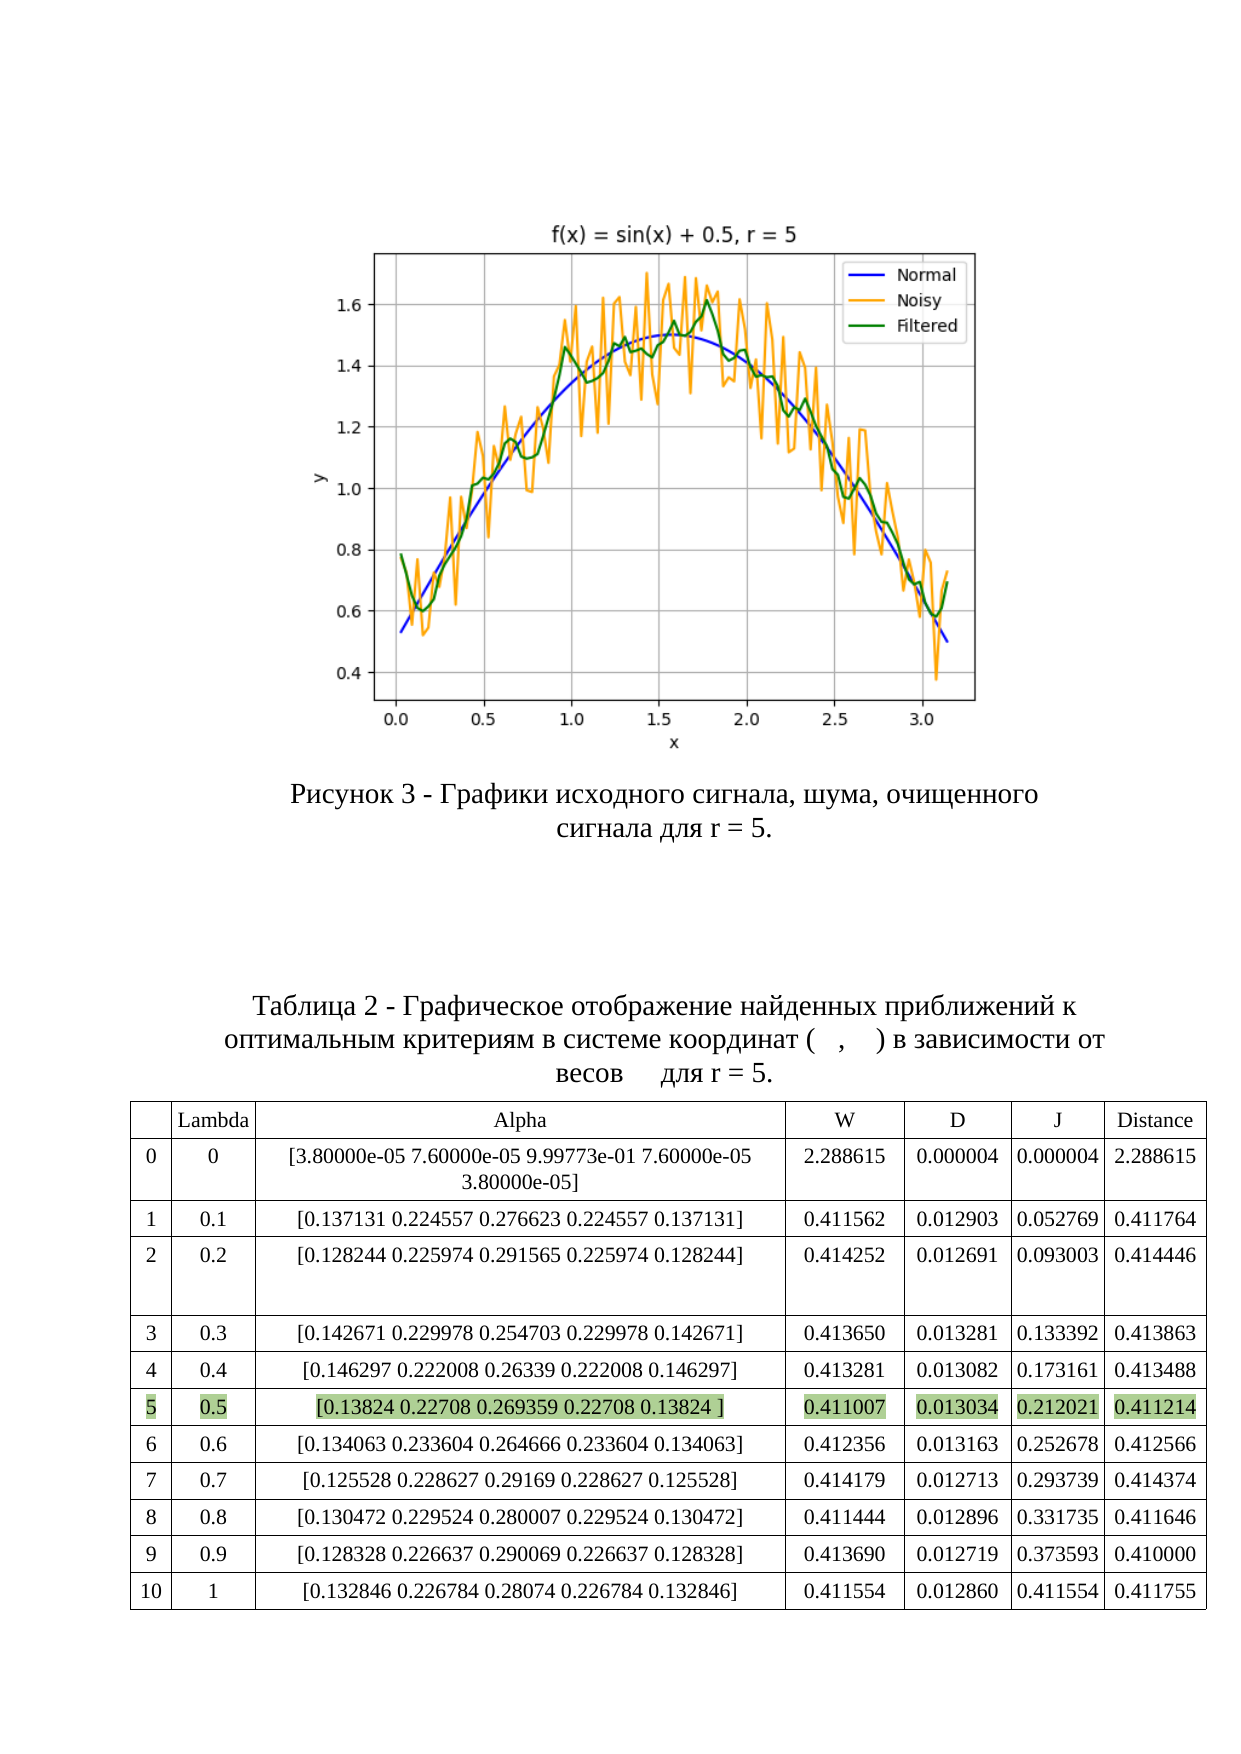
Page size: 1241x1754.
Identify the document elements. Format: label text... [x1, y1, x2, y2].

table_cell 0,411007 [786, 1389, 904, 1425]
table_cell 0,413281 [786, 1352, 904, 1388]
table_cell [0.142671 0.229978 0.254703 0.229978 0.142671] [256, 1316, 785, 1351]
table_cell 3 [131, 1316, 171, 1351]
table_cell 6 [131, 1426, 171, 1462]
table_cell 0,411562 [786, 1201, 904, 1236]
table_cell 0,093003 [1012, 1237, 1104, 1314]
table_cell 0,013163 [905, 1426, 1011, 1462]
table_cell 0,411755 [1105, 1573, 1206, 1609]
table_cell 10 [131, 1573, 171, 1609]
table_header J [1012, 1102, 1104, 1138]
table_header Distance [1105, 1102, 1206, 1138]
table_cell [0.128328 0.226637 0.290069 0.226637 0.128328] [256, 1536, 785, 1572]
table_header D [905, 1102, 1011, 1138]
table_cell 0,012719 [905, 1536, 1011, 1572]
table_cell 0,414446 [1105, 1237, 1206, 1314]
table_cell 0,000004 [905, 1139, 1011, 1200]
table_cell 0,1 [172, 1201, 255, 1236]
table_cell 0,7 [172, 1463, 255, 1498]
table_cell 0,411214 [1105, 1389, 1206, 1425]
table_header W [786, 1102, 904, 1138]
table_header Lambda [172, 1102, 255, 1138]
table_cell 0,411554 [786, 1573, 904, 1609]
table_cell 0,012896 [905, 1500, 1011, 1535]
table_cell [0.137131 0.224557 0.276623 0.224557 0.137131] [256, 1201, 785, 1236]
table_cell 0 [131, 1139, 171, 1200]
table_cell 0,4 [172, 1352, 255, 1388]
table_cell 0,413690 [786, 1536, 904, 1572]
table_cell [0.134063 0.233604 0.264666 0.233604 0.134063] [256, 1426, 785, 1462]
table_cell 0,013281 [905, 1316, 1011, 1351]
table_cell 0,012903 [905, 1201, 1011, 1236]
table_cell 0,413488 [1105, 1352, 1206, 1388]
table_cell 0,293739 [1012, 1463, 1104, 1498]
table_cell 0,414252 [786, 1237, 904, 1314]
table_cell 8 [131, 1500, 171, 1535]
table_cell 0,413863 [1105, 1316, 1206, 1351]
table_cell [3.80000e-05 7.60000e-05 9.99773e-01 7.60000e-05 3.80000e-05] [256, 1139, 785, 1200]
table_cell [0.130472 0.229524 0.280007 0.229524 0.130472] [256, 1500, 785, 1535]
table_cell 0,012860 [905, 1573, 1011, 1609]
table_cell 0,6 [172, 1426, 255, 1462]
table_cell 0,410000 [1105, 1536, 1206, 1572]
table_cell 0,012713 [905, 1463, 1011, 1498]
table_cell 0,000004 [1012, 1139, 1104, 1200]
table_cell 2,288615 [786, 1139, 904, 1200]
table_cell 2 [131, 1237, 171, 1314]
table_cell 0,013034 [905, 1389, 1011, 1425]
table_cell [0.13824 0.22708 0.269359 0.22708 0.13824 ] [256, 1389, 785, 1425]
table_cell 0,414179 [786, 1463, 904, 1498]
table_cell 5 [131, 1389, 171, 1425]
table_cell 0,8 [172, 1500, 255, 1535]
table_cell 0,133392 [1012, 1316, 1104, 1351]
table_cell [0.128244 0.225974 0.291565 0.225974 0.128244] [256, 1237, 785, 1314]
table_cell 0 [172, 1139, 255, 1200]
text Таблица 2 - Графическое отображение найденных приближений к оптимальным критериям в системе координат (𝜔, 𝛿) в зависимости от весов 𝜆 для r = 5. [177, 988, 1152, 1088]
table_cell 4 [131, 1352, 171, 1388]
table_cell 0,411554 [1012, 1573, 1104, 1609]
table_cell 0,9 [172, 1536, 255, 1572]
table_cell 7 [131, 1463, 171, 1498]
table_cell 0,252678 [1012, 1426, 1104, 1462]
table_cell 0,2 [172, 1237, 255, 1314]
table_cell 0,411444 [786, 1500, 904, 1535]
table_cell 0,413650 [786, 1316, 904, 1351]
table_cell 0,414374 [1105, 1463, 1206, 1498]
table_cell 0,411764 [1105, 1201, 1206, 1236]
table_cell 0,173161 [1012, 1352, 1104, 1388]
table_cell 0,012691 [905, 1237, 1011, 1314]
table_cell 0,5 [172, 1389, 255, 1425]
table_cell 2,288615 [1105, 1139, 1206, 1200]
table_cell 0,412356 [786, 1426, 904, 1462]
table_cell 0,052769 [1012, 1201, 1104, 1236]
table_cell 1 [131, 1201, 171, 1236]
table_cell 0,412566 [1105, 1426, 1206, 1462]
table_cell [0.132846 0.226784 0.28074 0.226784 0.132846] [256, 1573, 785, 1609]
picture [277, 183, 1052, 764]
table_cell 0,212021 [1012, 1389, 1104, 1425]
table_cell 0,331735 [1012, 1500, 1104, 1535]
text Рисунок 3 - Графики исходного сигнала, шума, очищенного сигнала для r = 5. [248, 183, 1080, 843]
table_cell [0.146297 0.222008 0.26339 0.222008 0.146297] [256, 1352, 785, 1388]
table_cell [0.125528 0.228627 0.29169 0.228627 0.125528] [256, 1463, 785, 1498]
table_cell 0,013082 [905, 1352, 1011, 1388]
table_cell 0,3 [172, 1316, 255, 1351]
table_cell 0,411646 [1105, 1500, 1206, 1535]
table_cell 0,373593 [1012, 1536, 1104, 1572]
table_header Alpha [256, 1102, 785, 1138]
table_cell 9 [131, 1536, 171, 1572]
table_cell 1 [172, 1573, 255, 1609]
table_header [131, 1102, 171, 1138]
